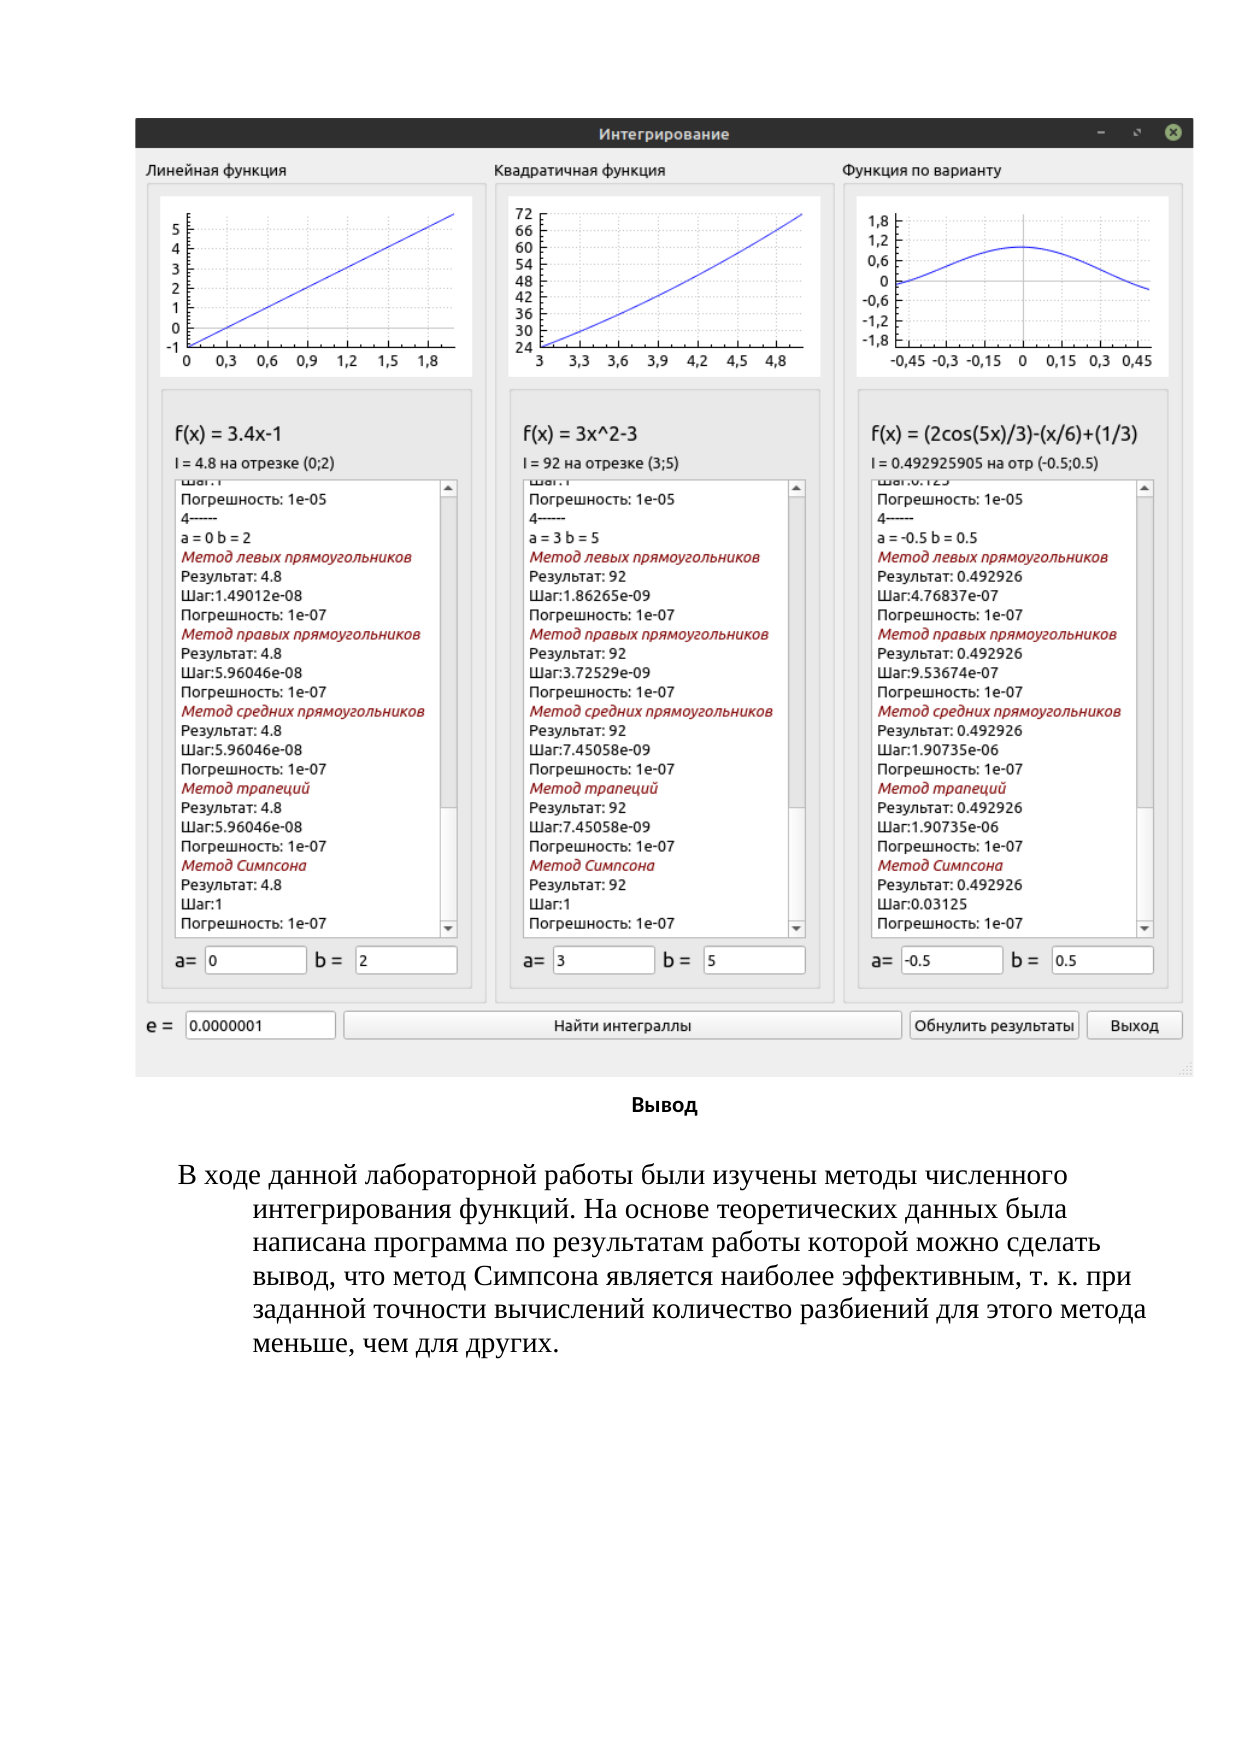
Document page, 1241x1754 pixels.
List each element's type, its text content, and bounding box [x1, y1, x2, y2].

subtitle В ходе данной лабораторной работы были изучены методы численного интегрирования функций. На основе теоретических данных была написана программа по результатам работы которой можно сделать вывод, что метод Симпсона является наиболее эффективным, т. к. при заданной точности вычислений количество разбиений для этого метода меньше, чем для других. [177, 1157, 1152, 1358]
list Вывод [177, 1077, 1152, 1118]
picture [135, 118, 1194, 1077]
